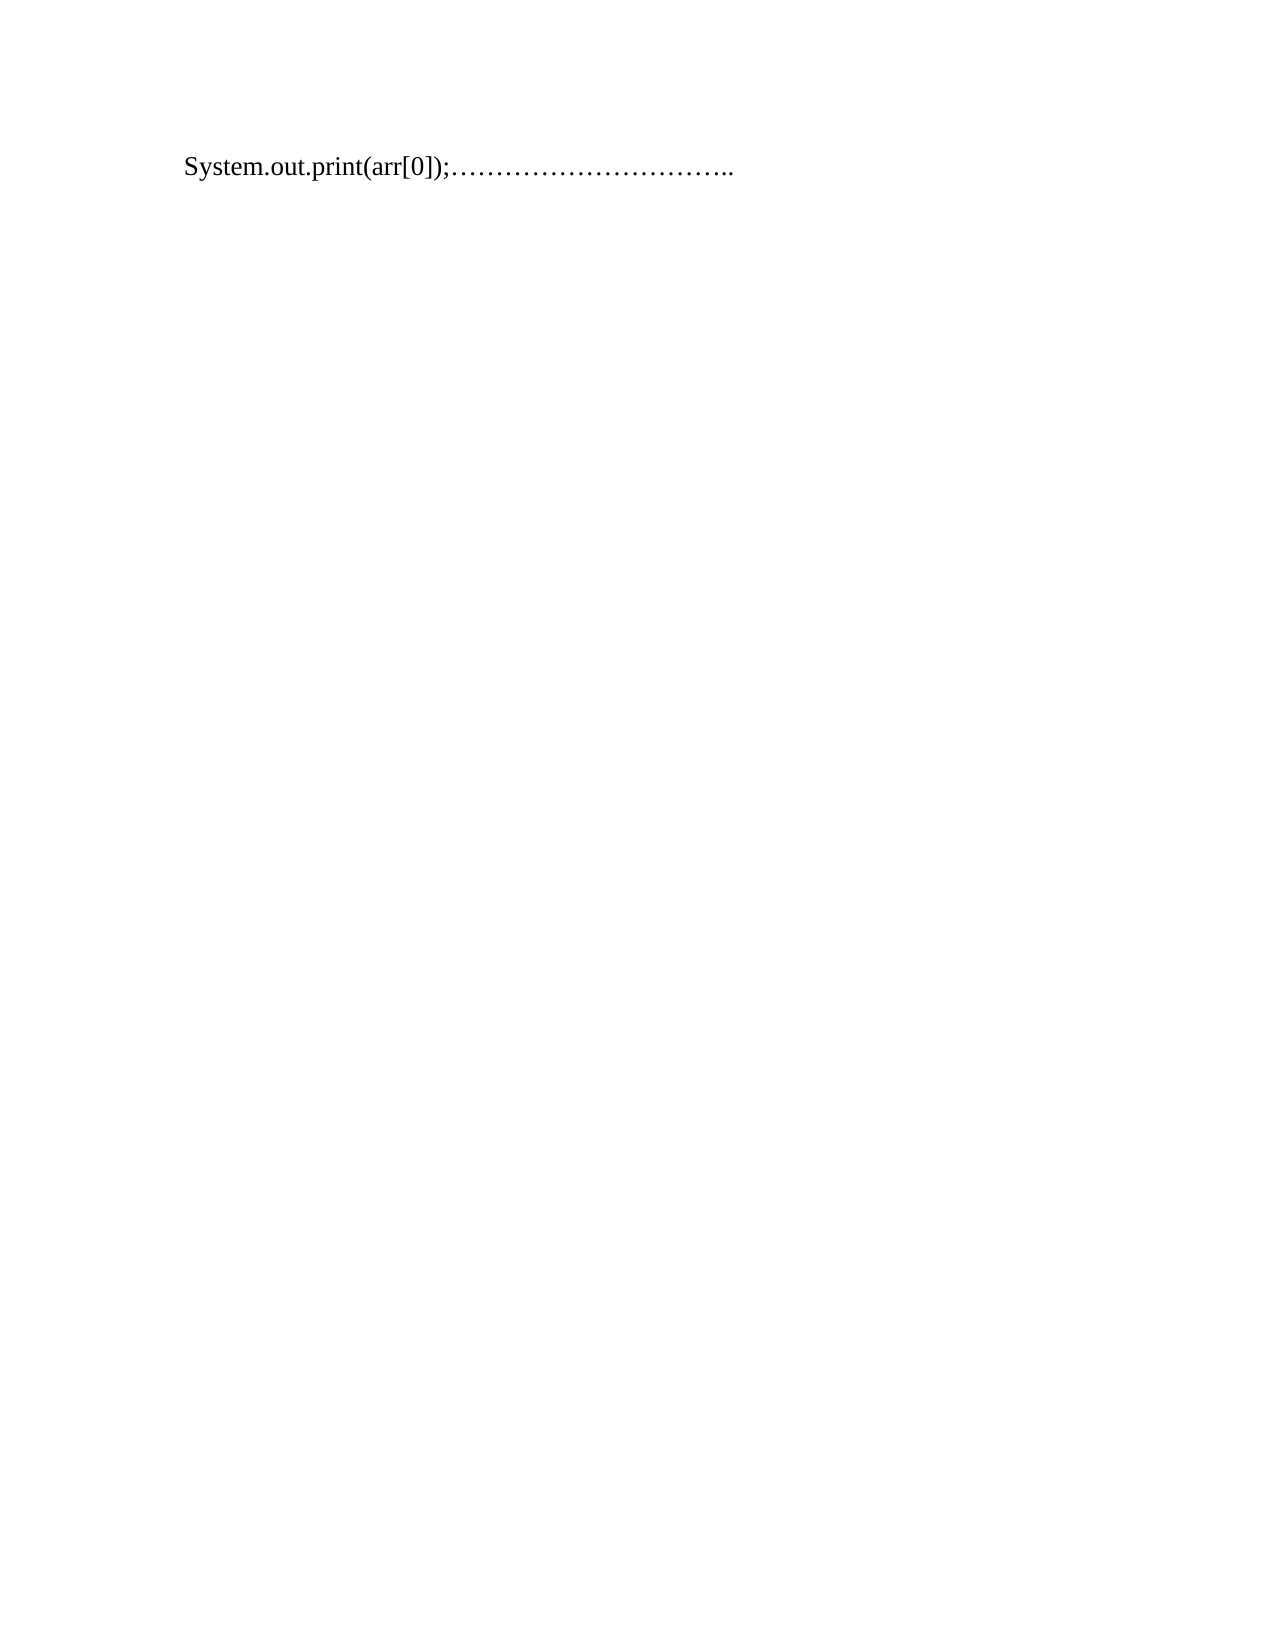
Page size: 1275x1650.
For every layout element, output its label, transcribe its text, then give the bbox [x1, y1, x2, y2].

text System.out.print(arr[0]);………………………….. [150, 150, 1125, 181]
